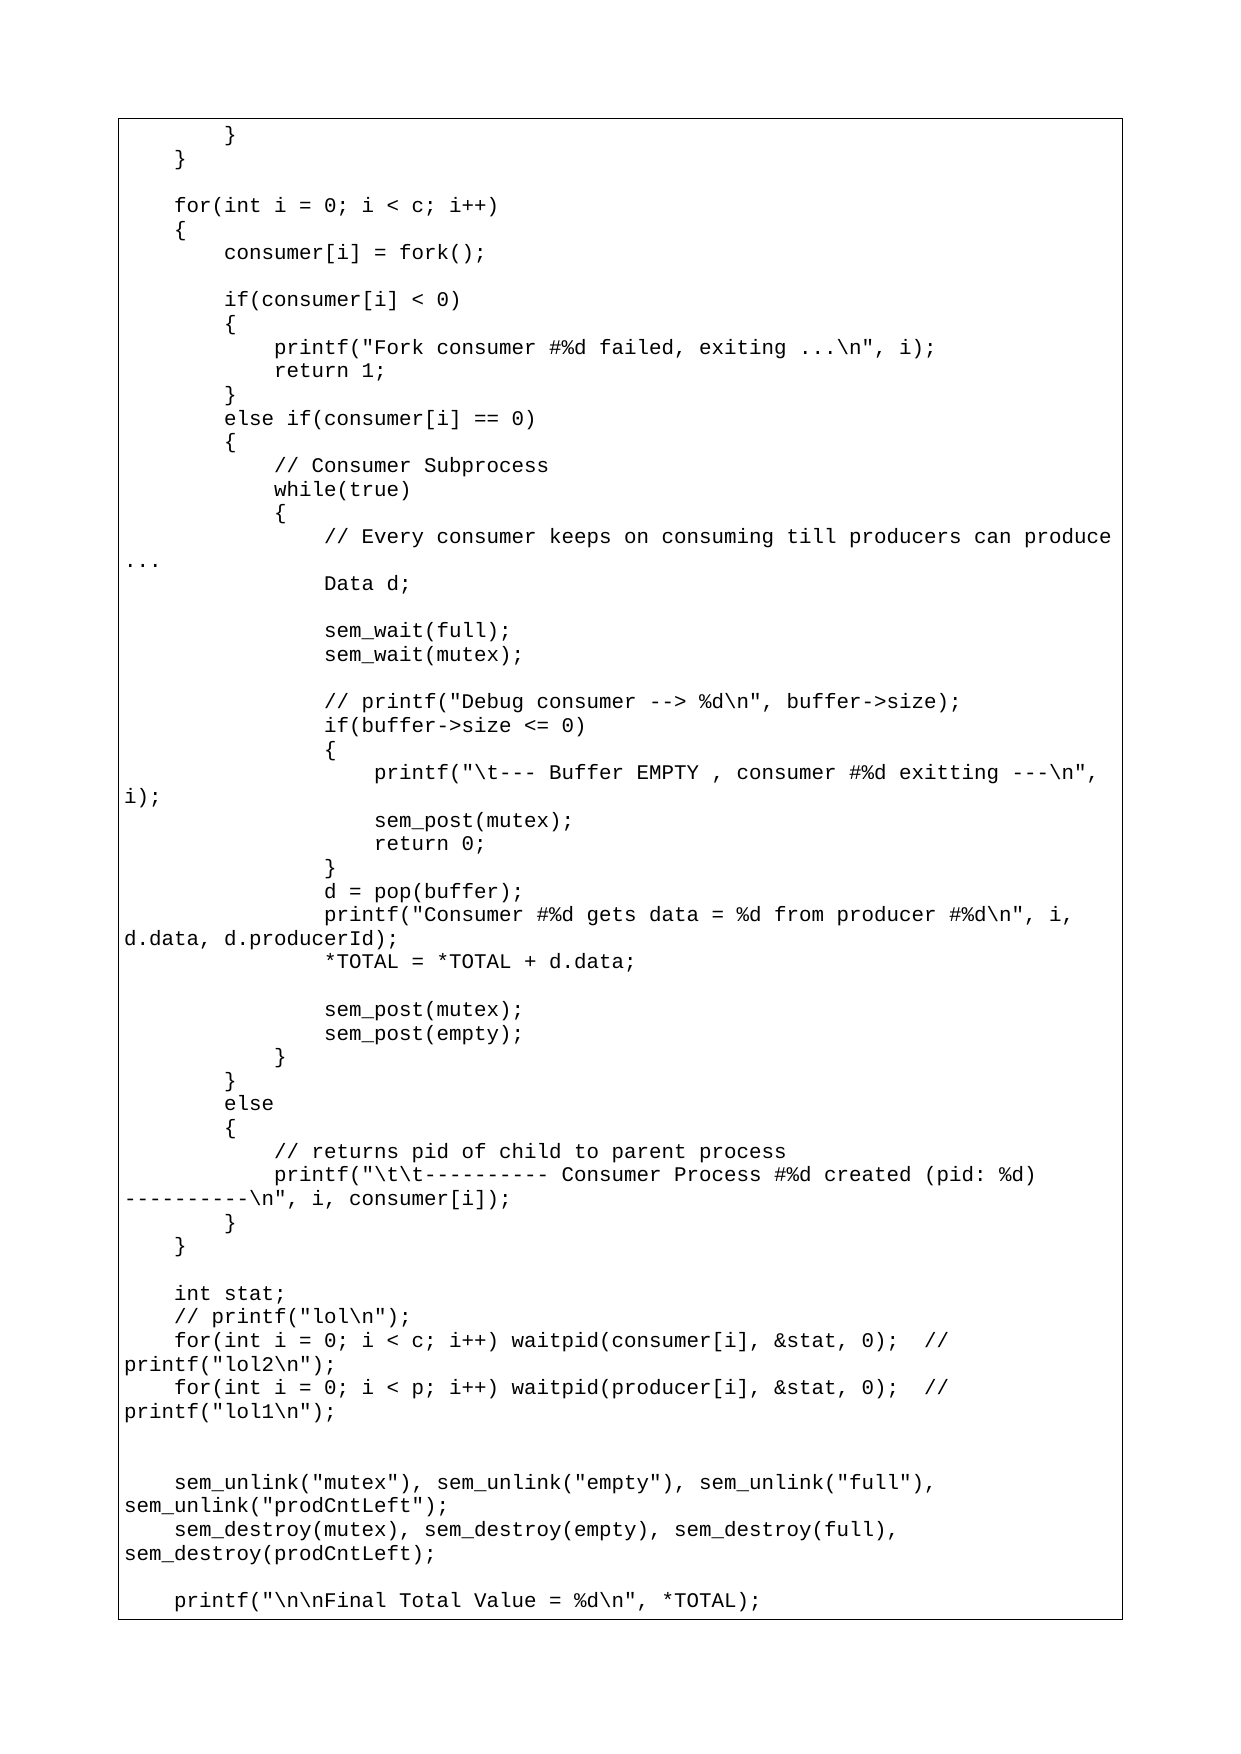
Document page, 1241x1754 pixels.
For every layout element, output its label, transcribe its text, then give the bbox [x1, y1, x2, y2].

table_header } } for(int i = 0; i < c; i++) { consumer[i] = fork(); if(consumer[i] < 0) { printf("Fork consumer #%d failed, exiting ...\n", i); return 1; } else if(consumer[i] == 0) { // Consumer Subprocess while(true) { // Every consumer keeps on consuming till producers can produce ... Data d; sem_wait(full); sem_wait(mutex); // printf("Debug consumer --> %d\n", buffer->size); if(buffer->size <= 0) { printf("\t--- Buffer EMPTY , consumer #%d exitting ---\n", i); sem_post(mutex); return 0; } d = pop(buffer); printf("Consumer #%d gets data = %d from producer #%d\n", i, d.data, d.producerId); *TOTAL = *TOTAL + d.data; sem_post(mutex); sem_post(empty); } } else { // returns pid of child to parent process printf("\t\t---------- Consumer Process #%d created (pid: %d) ----------\n", i, consumer[i]); } } int stat; // printf("lol\n"); for(int i = 0; i < c; i++) waitpid(consumer[i], &stat, 0); // printf("lol2\n"); for(int i = 0; i < p; i++) waitpid(producer[i], &stat, 0); // printf("lol1\n"); sem_unlink("mutex"), sem_unlink("empty"), sem_unlink("full"), sem_unlink("prodCntLeft"); sem_destroy(mutex), sem_destroy(empty), sem_destroy(full), sem_destroy(prodCntLeft); printf("\n\nFinal Total Value = %d\n", *TOTAL); [119, 119, 1122, 1619]
